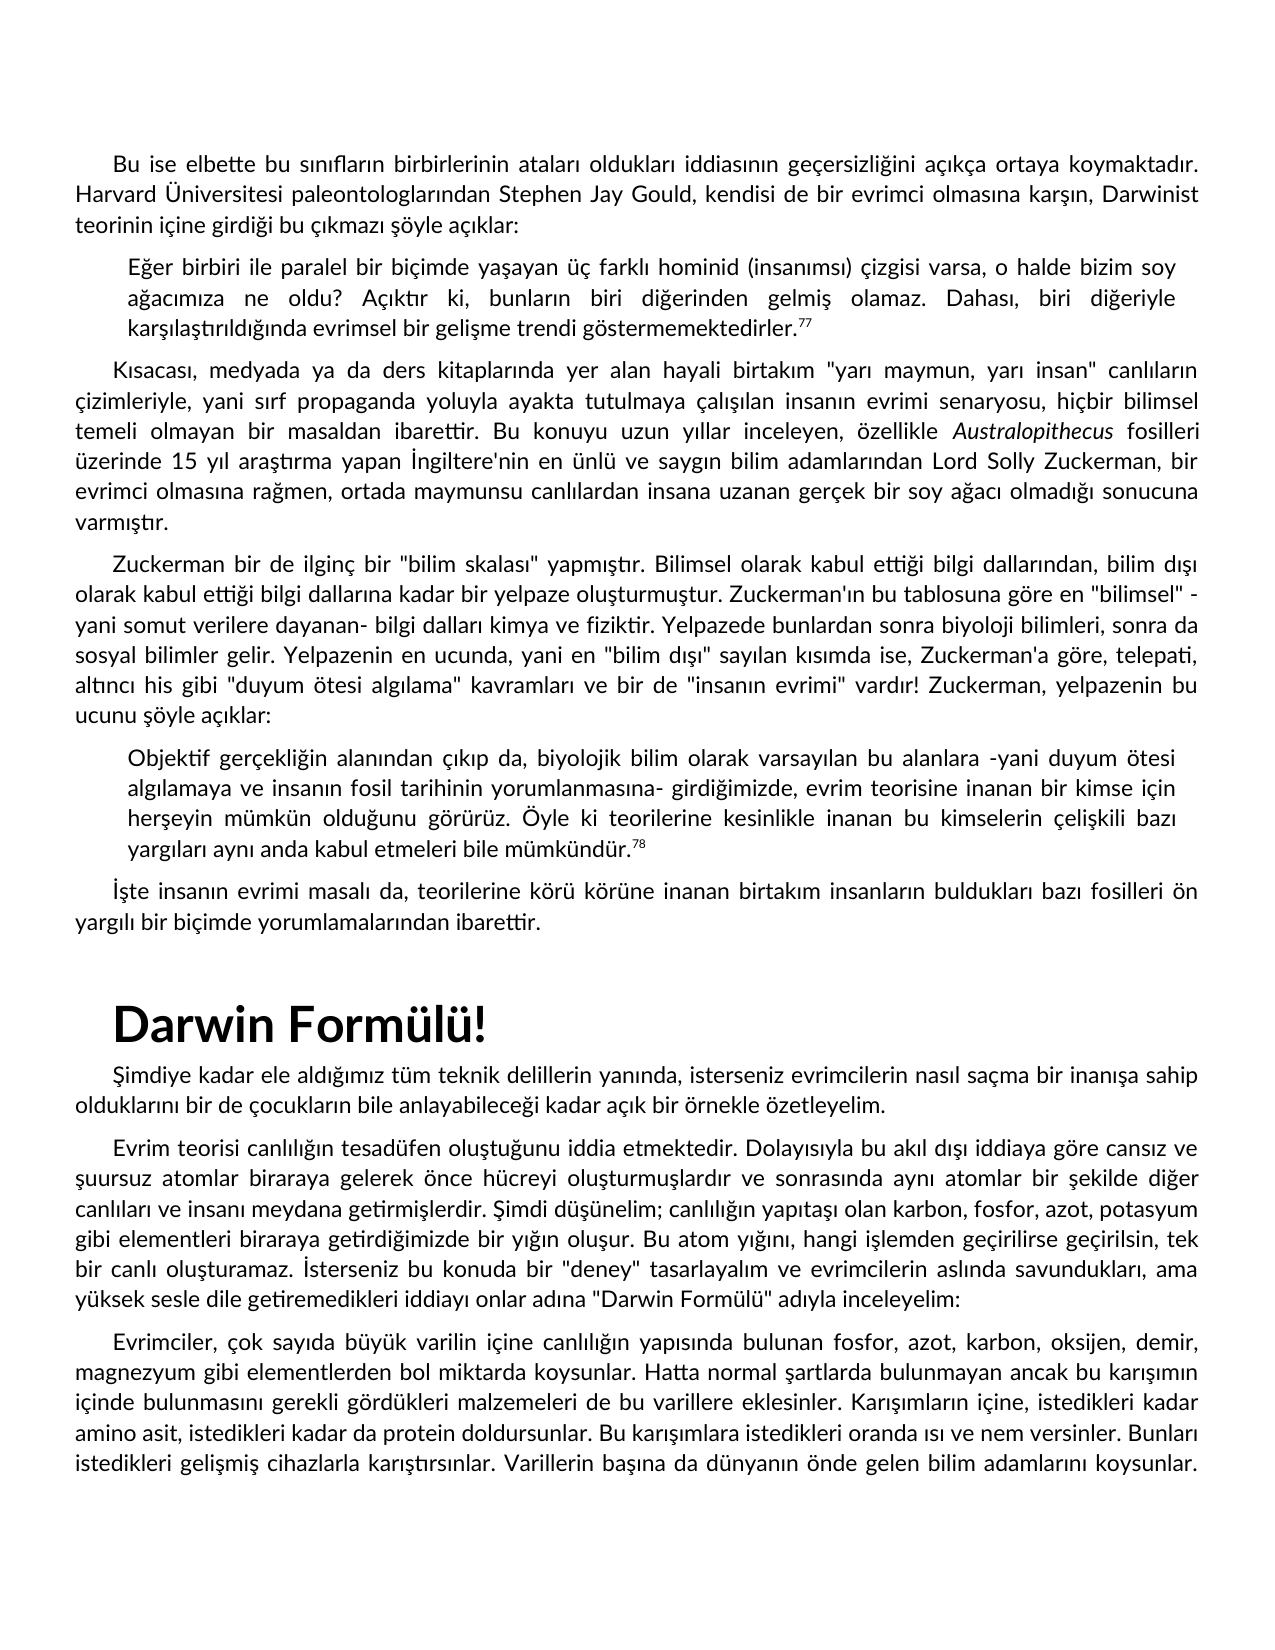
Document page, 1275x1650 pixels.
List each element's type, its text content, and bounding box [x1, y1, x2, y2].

text Evrim teorisi canlılığın tesadüfen oluştuğunu iddia etmektedir. Dolayısıyla bu akıl dışı iddiaya göre cansız ve şuursuz atomlar biraraya gelerek önce hücreyi oluşturmuşlardır ve sonrasında aynı atomlar bir şekilde diğer canlıları ve insanı meydana getirmişlerdir. Şimdi düşünelim; canlılığın yapıtaşı olan karbon, fosfor, azot, potasyum gibi elementleri biraraya getirdiğimizde bir yığın oluşur. Bu atom yığını, hangi işlemden geçirilirse geçirilsin, tek bir canlı oluşturamaz. İsterseniz bu konuda bir "deney" tasarlayalım ve evrimcilerin aslında savundukları, ama yüksek sesle dile getiremedikleri iddiayı onlar adına "Darwin Formülü" adıyla inceleyelim: [75, 1134, 1200, 1312]
text Evrimciler, çok sayıda büyük varilin içine canlılığın yapısında bulunan fosfor, azot, karbon, oksijen, demir, magnezyum gibi elementlerden bol miktarda koysunlar. Hatta normal şartlarda bulunmayan ancak bu karışımın içinde bulunmasını gerekli gördükleri malzemeleri de bu varillere eklesinler. Karışımların içine, istedikleri kadar amino asit, istedikleri kadar da protein doldursunlar. Bu karışımlara istedikleri oranda ısı ve nem versinler. Bunları istedikleri gelişmiş cihazlarla karıştırsınlar. Varillerin başına da dünyanın önde gelen bilim adamlarını koysunlar. [75, 1328, 1200, 1476]
text Şimdiye kadar ele aldığımız tüm teknik delillerin yanında, isterseniz evrimcilerin nasıl saçma bir inanışa sahip olduklarını bir de çocukların bile anlayabileceği kadar açık bir örnekle özetleyelim. [75, 1061, 1200, 1119]
text Bu ise elbette bu sınıfların birbirlerinin ataları oldukları iddiasının geçersizliğini açıkça ortaya koymaktadır. Harvard Üniversitesi paleontologlarından Stephen Jay Gould, kendisi de bir evrimci olmasına karşın, Darwinist teorinin içine girdiği bu çıkmazı şöyle açıklar: [75, 150, 1200, 238]
text İşte insanın evrimi masalı da, teorilerine körü körüne inanan birtakım insanların buldukları bazı fosilleri ön yargılı bir biçimde yorumlamalarından ibarettir. [75, 877, 1200, 935]
text Zuckerman bir de ilginç bir "bilim skalası" yapmıştır. Bilimsel olarak kabul ettiği bilgi dallarından, bilim dışı olarak kabul ettiği bilgi dallarına kadar bir yelpaze oluşturmuştur. Zuckerman'ın bu tablosuna göre en "bilimsel" -yani somut verilere dayanan- bilgi dalları kimya ve fiziktir. Yelpazede bunlardan sonra biyoloji bilimleri, sonra da sosyal bilimler gelir. Yelpazenin en ucunda, yani en "bilim dışı" sayılan kısımda ise, Zuckerman'a göre, telepati, altıncı his gibi "duyum ötesi algılama" kavramları ve bir de "insanın evrimi" vardır! Zuckerman, yelpazenin bu ucunu şöyle açıklar: [75, 550, 1200, 728]
text Kısacası, medyada ya da ders kitaplarında yer alan hayali birtakım "yarı maymun, yarı insan" canlıların çizimleriyle, yani sırf propaganda yoluyla ayakta tutulmaya çalışılan insanın evrimi senaryosu, hiçbir bilimsel temeli olmayan bir masaldan ibarettir. Bu konuyu uzun yıllar inceleyen, özellikle Australopithecus fosilleri üzerinde 15 yıl araştırma yapan İngiltere'nin en ünlü ve saygın bilim adamlarından Lord Solly Zuckerman, bir evrimci olmasına rağmen, ortada maymunsu canlılardan insana uzanan gerçek bir soy ağacı olmadığı sonucuna varmıştır. [75, 356, 1200, 535]
text Eğer birbiri ile paralel bir biçimde yaşayan üç farklı hominid (insanımsı) çizgisi varsa, o halde bizim soy ağacımıza ne oldu? Açıktır ki, bunların biri diğerinden gelmiş olamaz. Dahası, biri diğeriyle karşılaştırıldığında evrimsel bir gelişme trendi göstermemektedirler.77 [127, 253, 1177, 341]
subtitle Darwin Formülü! [112, 993, 1200, 1053]
text Objektif gerçekliğin alanından çıkıp da, biyolojik bilim olarak varsayılan bu alanlara -yani duyum ötesi algılamaya ve insanın fosil tarihinin yorumlanmasına- girdiğimizde, evrim teorisine inanan bir kimse için herşeyin mümkün olduğunu görürüz. Öyle ki teorilerine kesinlikle inanan bu kimselerin çelişkili bazı yargıları aynı anda kabul etmeleri bile mümkündür.78 [127, 744, 1177, 862]
